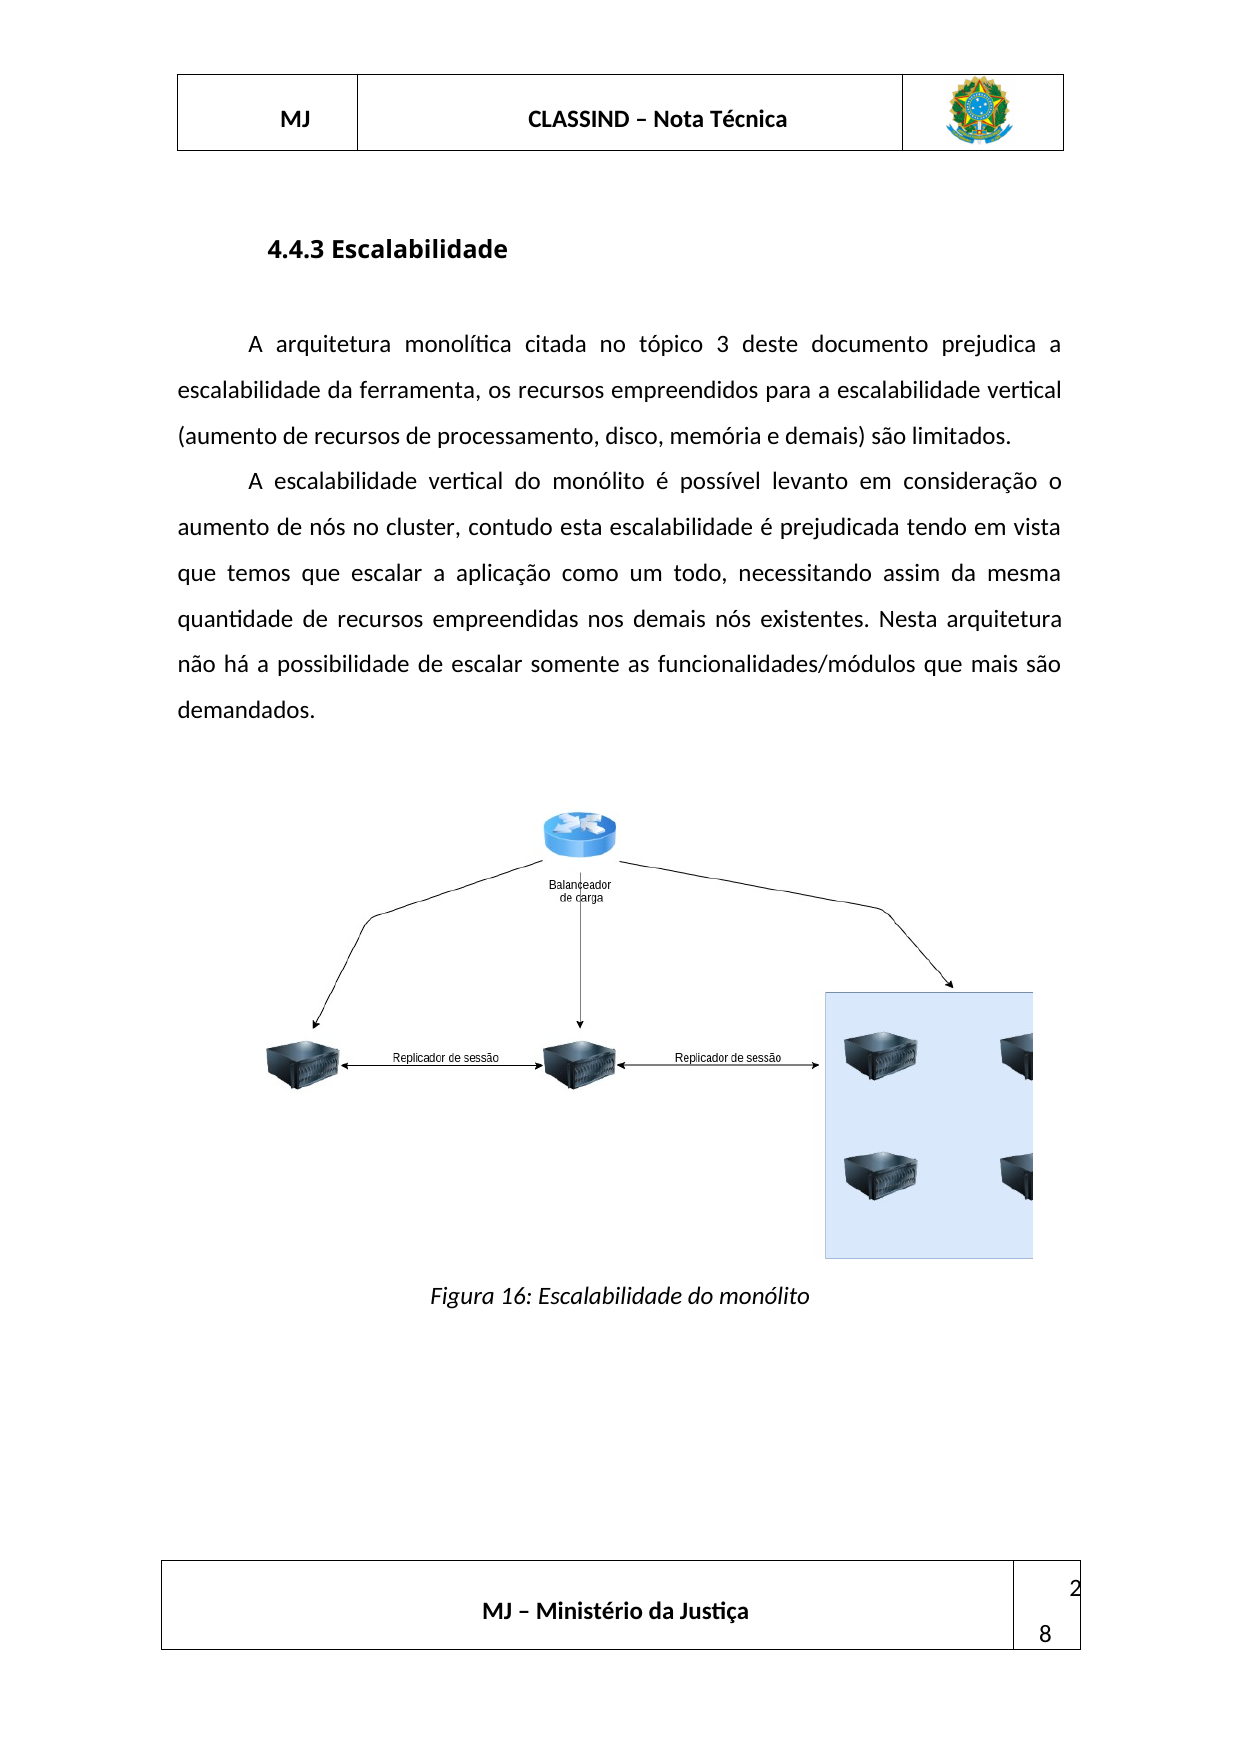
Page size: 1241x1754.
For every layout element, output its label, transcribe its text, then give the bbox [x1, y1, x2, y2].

text A escalabilidade vertical do monólito é possível levanto em consideração o aumento de nós no cluster, contudo esta escalabilidade é prejudicada tendo em vista que temos que escalar a aplicação como um todo, necessitando assim da mesma quantidade de recursos empreendidas nos demais nós existentes. Nesta arquitetura não há a possibilidade de escalar somente as funcionalidades/módulos que mais são demandados. [177, 679, 1063, 725]
text A escalabilidade vertical do monólito é possível levanto em consideração o aumento de nós no cluster, contudo esta escalabilidade é prejudicada tendo em vista que temos que escalar a aplicação como um todo, necessitando assim da mesma quantidade de recursos empreendidas nos demais nós existentes. Nesta arquitetura não há a possibilidade de escalar somente as funcionalidades/módulos que mais são demandados. [177, 587, 1063, 603]
subtitle 4.4.3 Escalabilidade [177, 232, 267, 266]
text A arquitetura monolítica citada no tópico 3 deste documento prejudica a escalabilidade da ferramenta, os recursos empreendidos para a escalabilidade vertical (aumento de recursos de processamento, disco, memória e demais) são limitados. [177, 404, 1063, 450]
picture [266, 798, 1033, 1259]
text A escalabilidade vertical do monólito é possível levanto em consideração o aumento de nós no cluster, contudo esta escalabilidade é prejudicada tendo em vista que temos que escalar a aplicação como um todo, necessitando assim da mesma quantidade de recursos empreendidas nos demais nós existentes. Nesta arquitetura não há a possibilidade de escalar somente as funcionalidades/módulos que mais são demandados. [177, 633, 1063, 649]
text A escalabilidade vertical do monólito é possível levanto em consideração o aumento de nós no cluster, contudo esta escalabilidade é prejudicada tendo em vista que temos que escalar a aplicação como um todo, necessitando assim da mesma quantidade de recursos empreendidas nos demais nós existentes. Nesta arquitetura não há a possibilidade de escalar somente as funcionalidades/módulos que mais são demandados. [177, 466, 1063, 511]
subtitle 4.4.3 Escalabilidade [508, 232, 1063, 266]
text A arquitetura monolítica citada no tópico 3 deste documento prejudica a escalabilidade da ferramenta, os recursos empreendidos para a escalabilidade vertical (aumento de recursos de processamento, disco, memória e demais) são limitados. [177, 328, 1063, 374]
text A escalabilidade vertical do monólito é possível levanto em consideração o aumento de nós no cluster, contudo esta escalabilidade é prejudicada tendo em vista que temos que escalar a aplicação como um todo, necessitando assim da mesma quantidade de recursos empreendidas nos demais nós existentes. Nesta arquitetura não há a possibilidade de escalar somente as funcionalidades/módulos que mais são demandados. [177, 542, 1063, 557]
picture [944, 75, 1020, 149]
text Figura 16: Escalabilidade do monólito [207, 798, 1033, 1311]
